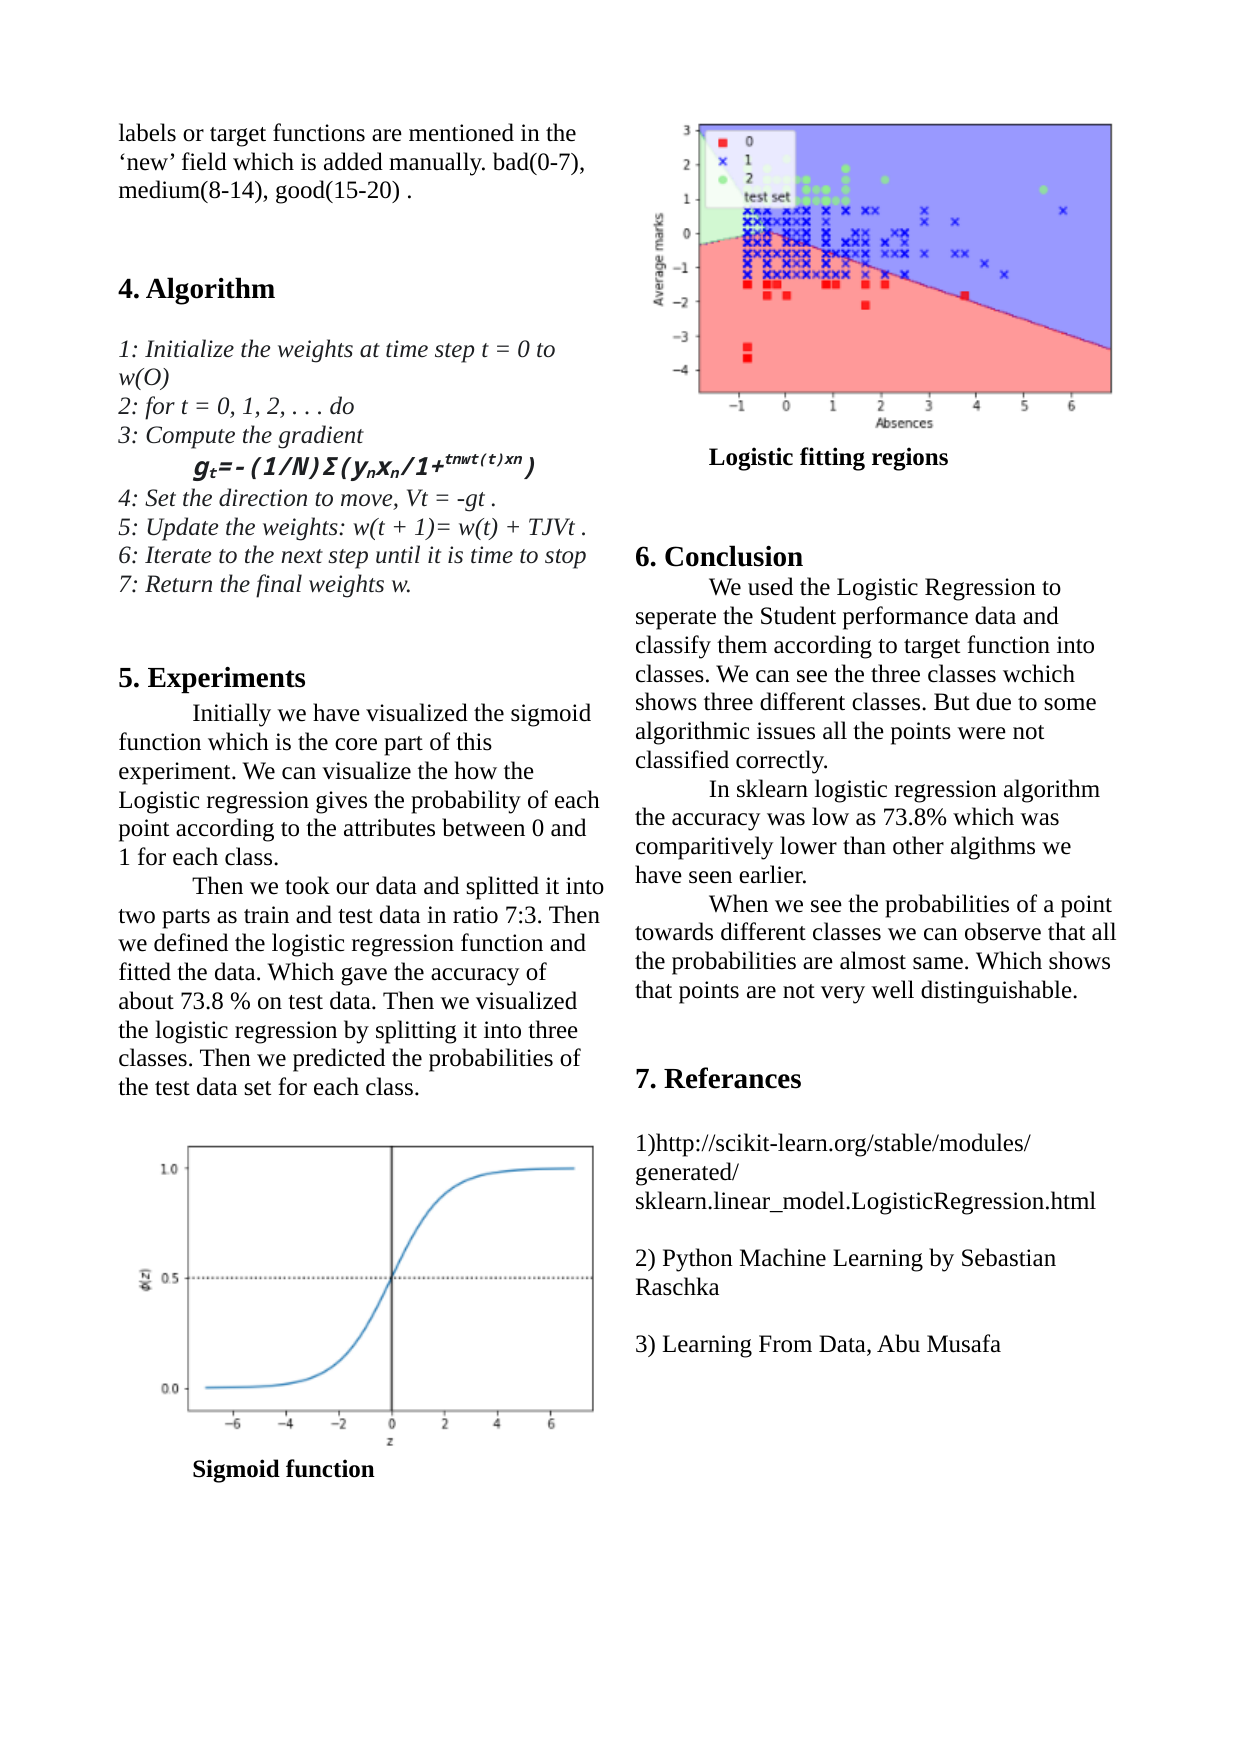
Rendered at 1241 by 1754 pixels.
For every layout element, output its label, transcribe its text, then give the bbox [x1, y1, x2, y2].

text 3: Compute the gradient [118, 420, 605, 449]
text 5. Experiments [118, 660, 605, 694]
text 3) Learning From Data, Abu Musafa [635, 1329, 1122, 1358]
text 4: Set the direction to move, Vt = -gt . [118, 483, 605, 512]
text 1: Initialize the weights at time step t = 0 to w(O) [118, 334, 605, 391]
text In sklearn logistic regression algorithm the accuracy was low as 73.8% which was comparitively lower than other algithms we have seen earlier. [635, 774, 1122, 889]
text Then we took our data and splitted it into two parts as train and test data in ratio 7:3. Then we defined the logistic regression function and fitted the data. Which gave the accuracy of about 73.8 % on test data. Then we visualized the logistic regression by splitting it into three classes. Then we predicted the probabilities of the test data set for each class. [118, 871, 605, 1101]
text We used the Logistic Regression to seperate the Student performance data and classify them according to target function into classes. We can see the three classes wchich shows three different classes. But due to some algorithmic issues all the points were not classified correctly. [635, 572, 1122, 774]
text 1)http://scikit-learn.org/stable/modules/generated/sklearn.linear_model.LogisticRegression.html [635, 1128, 1122, 1214]
text 7: Return the final weights w. [118, 569, 605, 598]
text Logistic fitting regions [635, 439, 1122, 472]
text gt=-(1/N)Σ(ynxn/1+tnwt(t)xn) [118, 449, 605, 483]
text Initially we have visualized the sigmoid function which is the core part of this experiment. We can visualize the how the Logistic regression gives the probability of each point according to the attributes between 0 and 1 for each class. [118, 694, 605, 871]
text 5: Update the weights: w(t + 1)= w(t) + TJVt . [118, 512, 605, 540]
text 2: for t = 0, 1, 2, . . . do [118, 391, 605, 420]
picture [118, 1134, 606, 1455]
text 4. Algorithm [118, 271, 605, 305]
text When we see the probabilities of a point towards different classes we can observe that all the probabilities are almost same. Which shows that points are not very well distinguishable. [635, 889, 1122, 1004]
text 6: Iterate to the next step until it is time to stop [118, 540, 605, 569]
picture [634, 118, 1123, 439]
text 7. Referances [635, 1061, 1122, 1095]
text 2) Python Machine Learning by Sebastian Raschka [635, 1243, 1122, 1301]
text labels or target functions are mentioned in the ‘new’ field which is added manually. bad(0-7), medium(8-14), good(15-20) . [118, 118, 605, 204]
text Sigmoid function [118, 1455, 605, 1483]
text 6. Conclusion [635, 539, 1122, 572]
